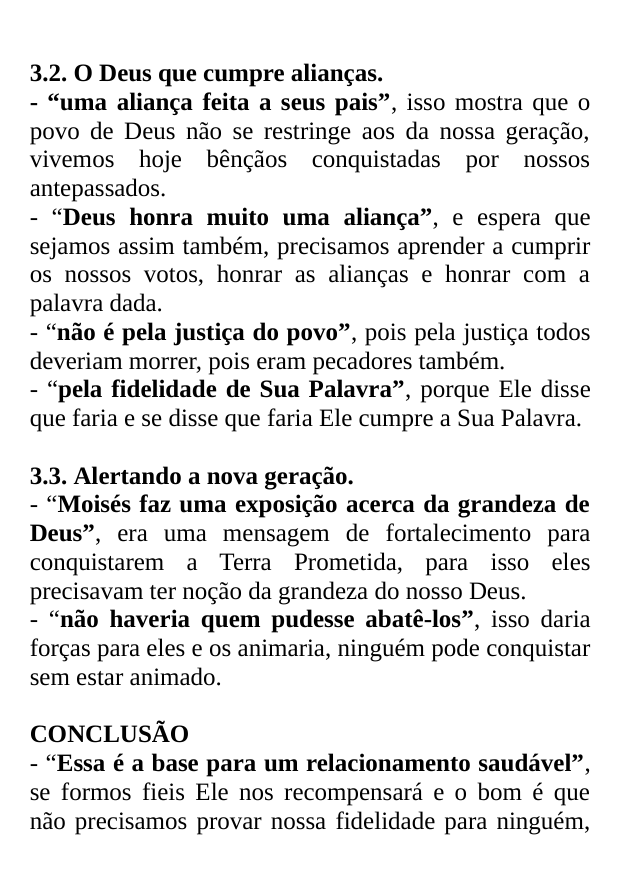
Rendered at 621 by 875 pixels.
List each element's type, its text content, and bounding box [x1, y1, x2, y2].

text - “uma aliança feita a seus pais”, isso mostra que o povo de Deus não se restringe aos da nossa geração, vivemos hoje bênçãos conquistadas por nossos antepassados. [29, 87, 591, 202]
text - “Deus honra muito uma aliança”, e espera que sejamos assim também, precisamos aprender a cumprir os nossos votos, honrar as alianças e honrar com a palavra dada. [29, 202, 591, 317]
text - “não haveria quem pudesse abatê-los”, isso daria forças para eles e os animaria, ninguém pode conquistar sem estar animado. [29, 604, 591, 691]
text 3.3. Alertando a nova geração. [29, 461, 591, 489]
text - “Moisés faz uma exposição acerca da grandeza de Deus”, era uma mensagem de fortalecimento para conquistarem a Terra Prometida, para isso eles precisavam ter noção da grandeza do nosso Deus. [29, 489, 591, 604]
text - “não é pela justiça do povo”, pois pela justiça todos deveriam morrer, pois eram pecadores também. [29, 317, 591, 374]
text - “Essa é a base para um relacionamento saudável”, se formos fieis Ele nos recompensará e o bom é que não precisamos provar nossa fidelidade para ninguém, [29, 748, 591, 834]
text CONCLUSÃO [29, 719, 591, 748]
text 3.2. O Deus que cumpre alianças. [29, 58, 591, 87]
text - “pela fidelidade de Sua Palavra”, porque Ele disse que faria e se disse que faria Ele cumpre a Sua Palavra. [29, 374, 591, 432]
